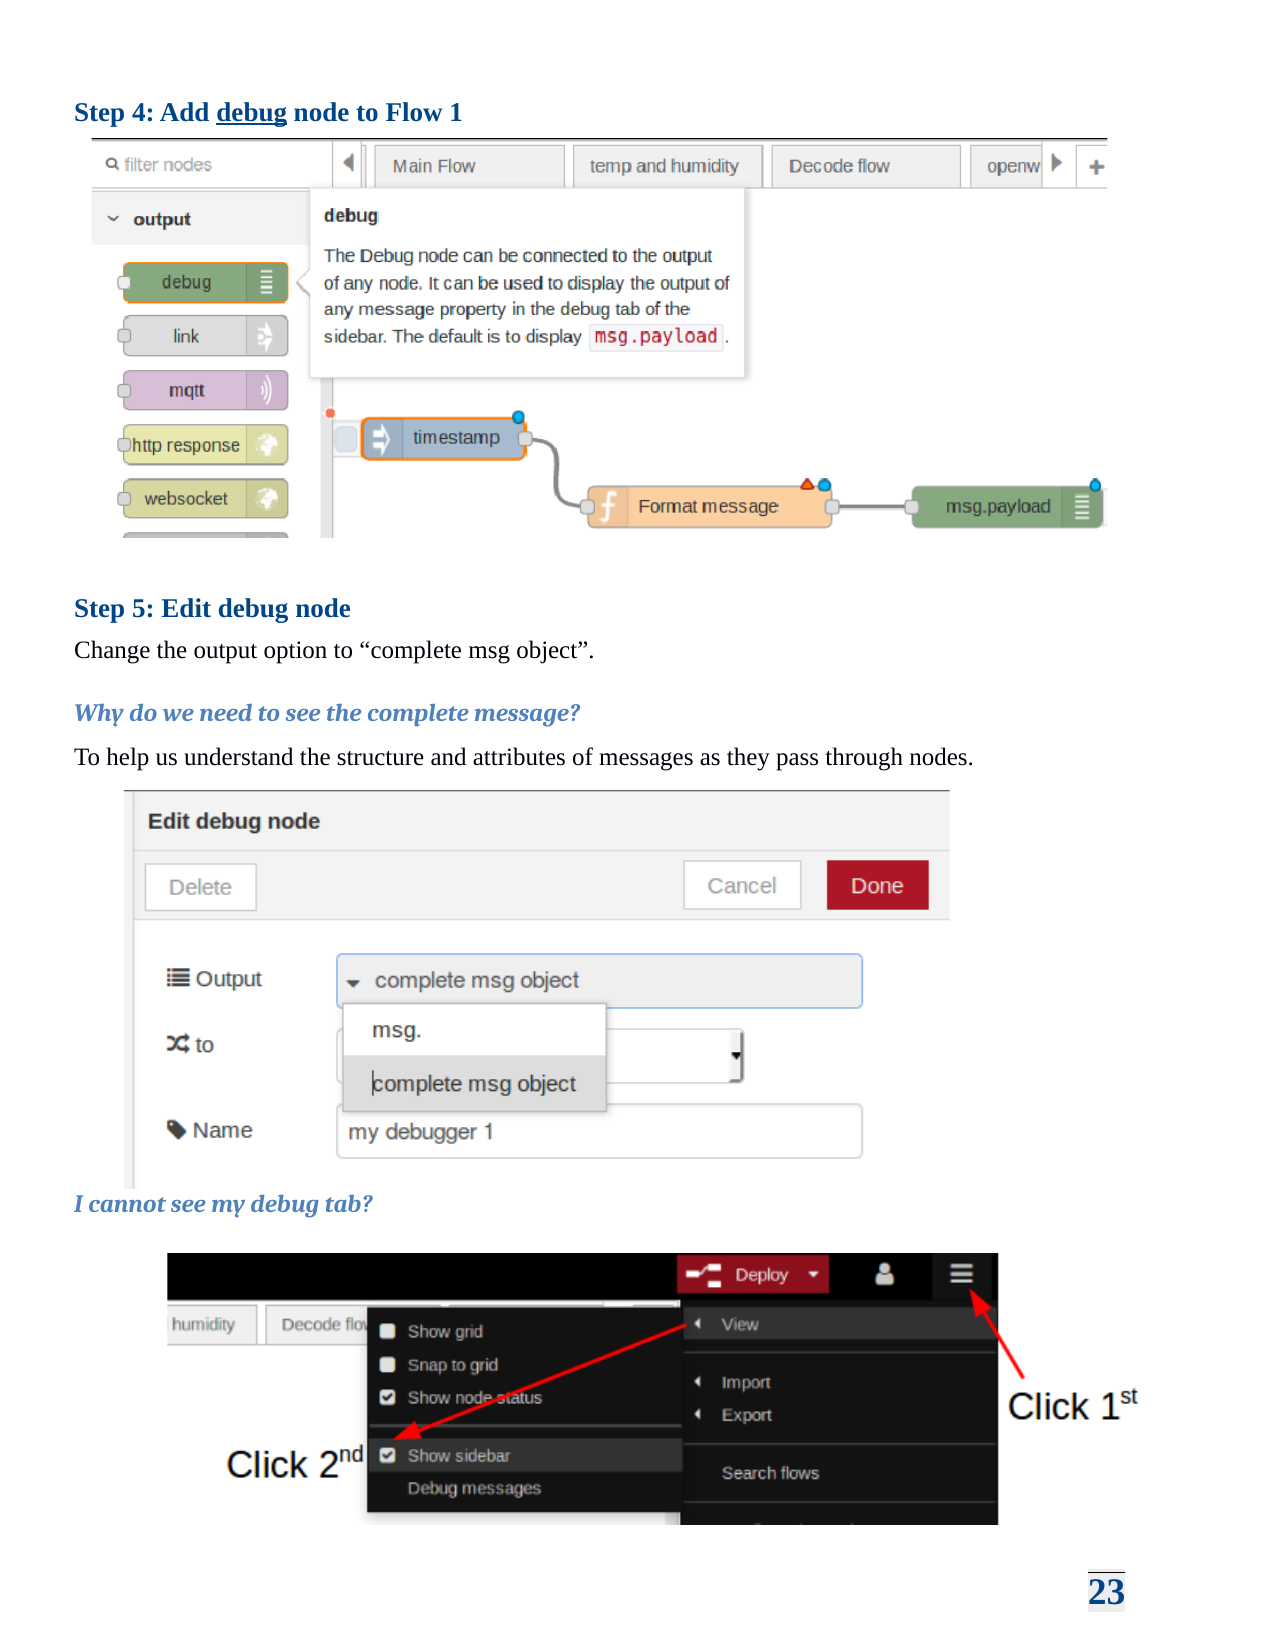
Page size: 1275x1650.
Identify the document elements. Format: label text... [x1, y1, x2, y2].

text To help us understand the structure and attributes of messages as they pass through nodes. [74, 742, 1125, 771]
picture [167, 1253, 1155, 1525]
picture [91, 138, 1108, 538]
picture [124, 790, 950, 1189]
subtitle I cannot see my debug tab? [74, 1190, 1125, 1219]
text Change the output option to “complete msg object”. [74, 635, 1125, 664]
subtitle Step 5: Edit debug node [74, 592, 1125, 624]
subtitle Step 4: Add debug node to Flow 1 [74, 96, 1125, 127]
subtitle Why do we need to see the complete message? [74, 699, 1125, 728]
